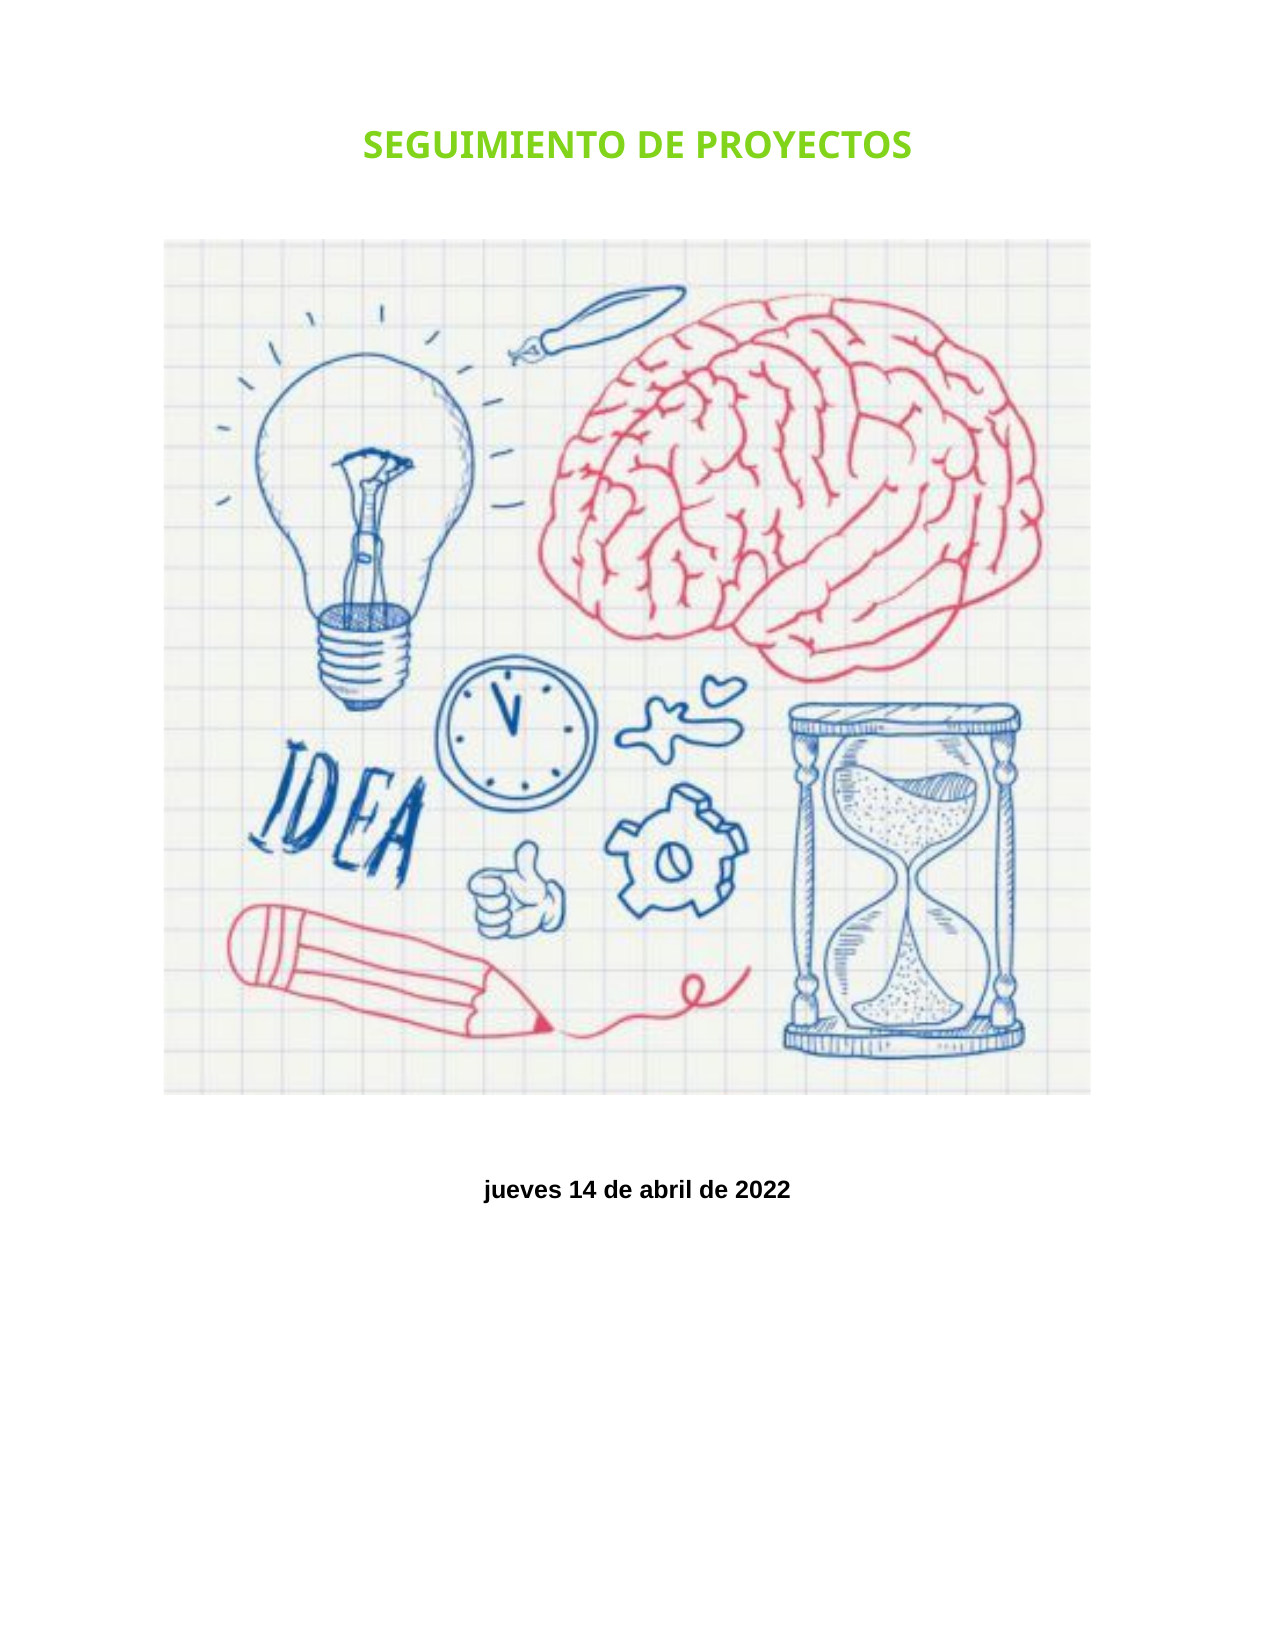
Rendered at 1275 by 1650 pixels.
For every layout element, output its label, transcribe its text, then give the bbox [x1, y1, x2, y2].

text jueves 14 de abril de 2022 [118, 1175, 1157, 1204]
picture [163, 239, 1091, 1095]
text SEGUIMIENTO DE PROYECTOS [118, 118, 1157, 169]
